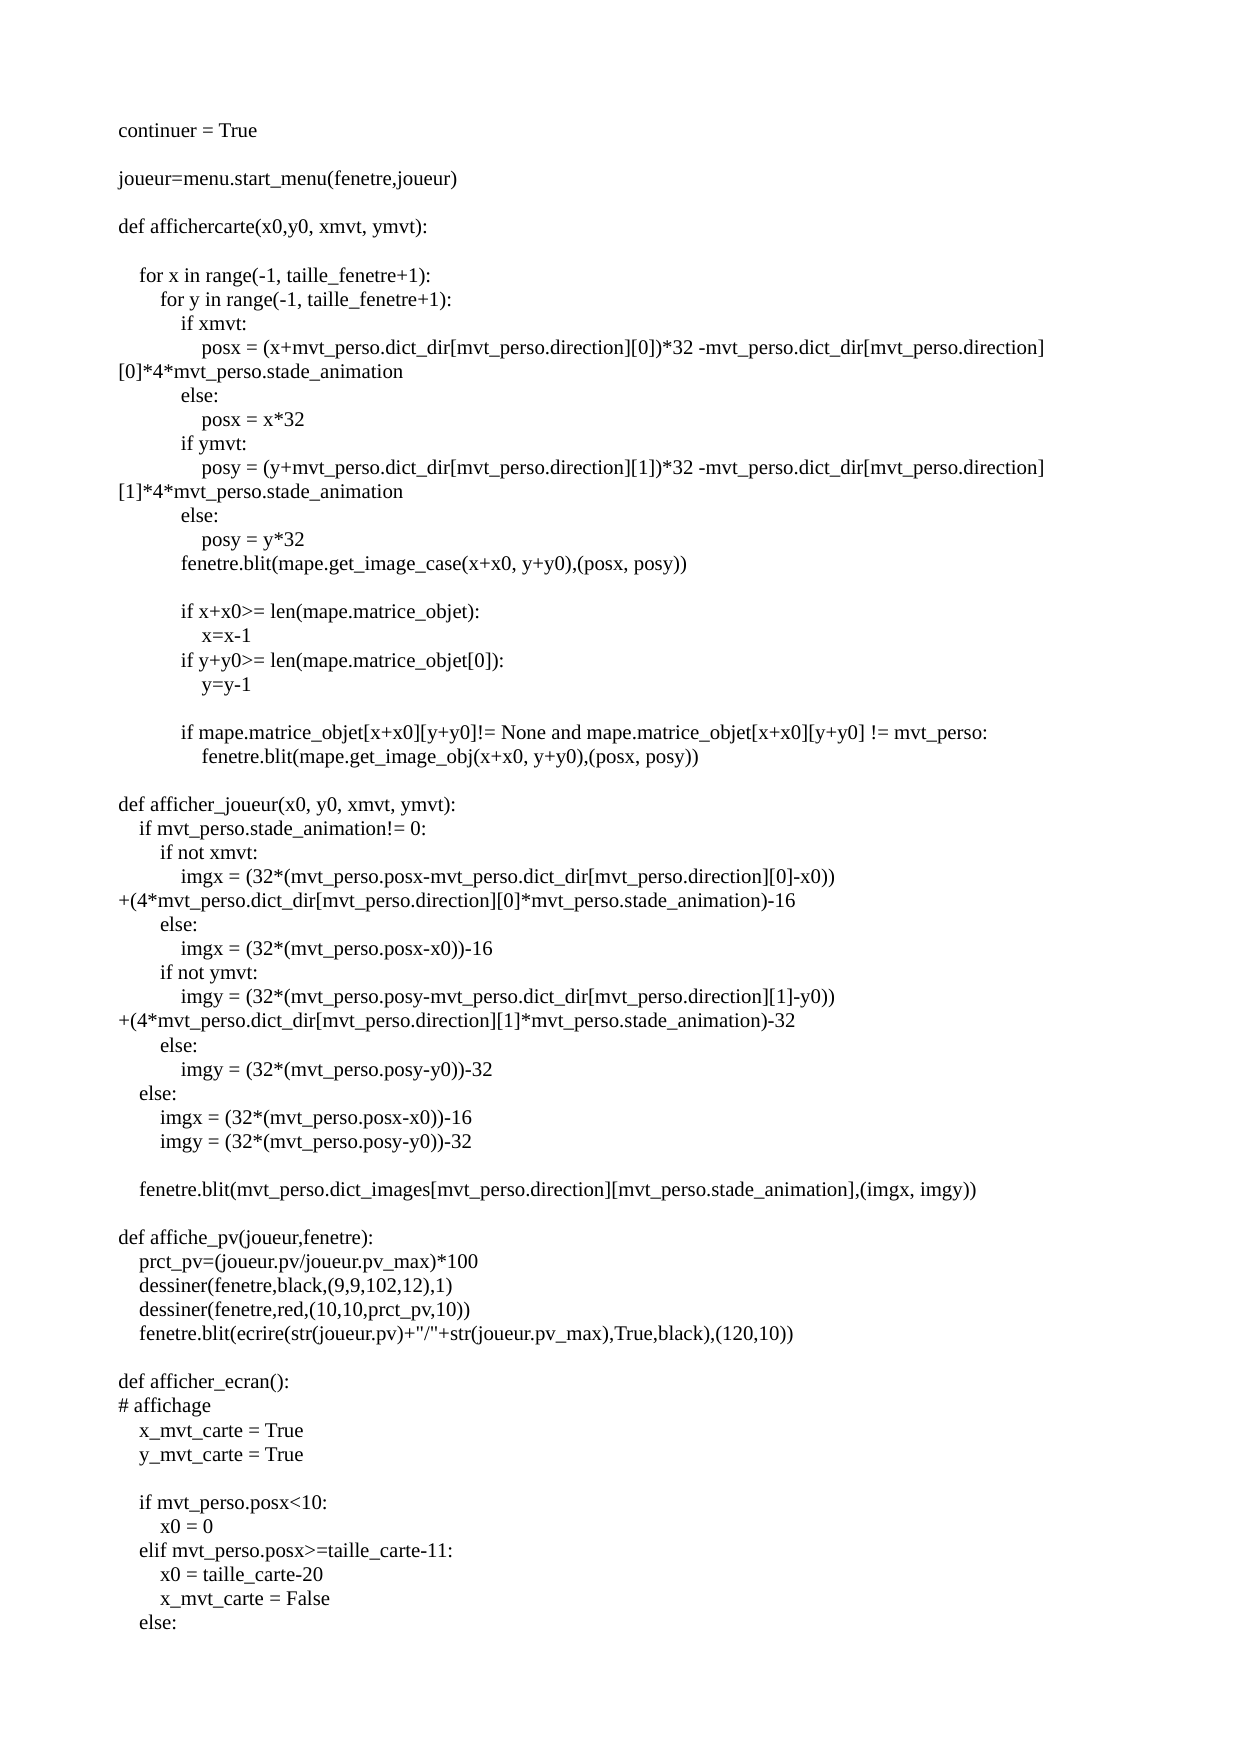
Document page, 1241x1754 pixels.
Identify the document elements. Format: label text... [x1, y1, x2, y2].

text joueur=menu.start_menu(fenetre,joueur) [118, 166, 1122, 190]
text # affichage [118, 1393, 1122, 1417]
text imgx = (32*(mvt_perso.posx-mvt_perso.dict_dir[mvt_perso.direction][0]-x0))+(4*mvt_perso.dict_dir[mvt_perso.direction][0]*mvt_perso.stade_animation)-16 [118, 864, 1122, 912]
text if mape.matrice_objet[x+x0][y+y0]!= None and mape.matrice_objet[x+x0][y+y0] != mvt_perso: [118, 720, 1122, 744]
text else: [118, 1610, 1122, 1634]
text prct_pv=(joueur.pv/joueur.pv_max)*100 [118, 1249, 1122, 1273]
text posx = (x+mvt_perso.dict_dir[mvt_perso.direction][0])*32 -mvt_perso.dict_dir[mvt_perso.direction][0]*4*mvt_perso.stade_animation [118, 335, 1122, 383]
text imgy = (32*(mvt_perso.posy-mvt_perso.dict_dir[mvt_perso.direction][1]-y0))+(4*mvt_perso.dict_dir[mvt_perso.direction][1]*mvt_perso.stade_animation)-32 [118, 984, 1122, 1032]
text x0 = 0 [118, 1514, 1122, 1538]
text if ymvt: [118, 431, 1122, 455]
text if y+y0>= len(mape.matrice_objet[0]): [118, 647, 1122, 672]
text else: [118, 912, 1122, 936]
text for x in range(-1, taille_fenetre+1): [118, 262, 1122, 287]
text y_mvt_carte = True [118, 1442, 1122, 1466]
text posx = x*32 [118, 407, 1122, 431]
text fenetre.blit(mape.get_image_obj(x+x0, y+y0),(posx, posy)) [118, 744, 1122, 768]
text for y in range(-1, taille_fenetre+1): [118, 287, 1122, 311]
text imgx = (32*(mvt_perso.posx-x0))-16 [118, 1105, 1122, 1129]
text imgx = (32*(mvt_perso.posx-x0))-16 [118, 936, 1122, 960]
text if not xmvt: [118, 840, 1122, 864]
text if mvt_perso.posx<10: [118, 1490, 1122, 1514]
text fenetre.blit(mape.get_image_case(x+x0, y+y0),(posx, posy)) [118, 551, 1122, 575]
text def affichercarte(x0,y0, xmvt, ymvt): [118, 214, 1122, 238]
text x0 = taille_carte-20 [118, 1562, 1122, 1586]
text x_mvt_carte = False [118, 1586, 1122, 1610]
text def afficher_ecran(): [118, 1369, 1122, 1393]
text if xmvt: [118, 311, 1122, 335]
text fenetre.blit(mvt_perso.dict_images[mvt_perso.direction][mvt_perso.stade_animation],(imgx, imgy)) [118, 1177, 1122, 1201]
text continuer = True [118, 118, 1122, 142]
text else: [118, 1081, 1122, 1105]
text else: [118, 383, 1122, 407]
text elif mvt_perso.posx>=taille_carte-11: [118, 1538, 1122, 1562]
text if not ymvt: [118, 960, 1122, 984]
text posy = y*32 [118, 527, 1122, 551]
text posy = (y+mvt_perso.dict_dir[mvt_perso.direction][1])*32 -mvt_perso.dict_dir[mvt_perso.direction][1]*4*mvt_perso.stade_animation [118, 455, 1122, 503]
text y=y-1 [118, 672, 1122, 696]
text imgy = (32*(mvt_perso.posy-y0))-32 [118, 1057, 1122, 1081]
text imgy = (32*(mvt_perso.posy-y0))-32 [118, 1129, 1122, 1153]
text fenetre.blit(ecrire(str(joueur.pv)+"/"+str(joueur.pv_max),True,black),(120,10)) [118, 1321, 1122, 1345]
text if x+x0>= len(mape.matrice_objet): [118, 599, 1122, 623]
text else: [118, 503, 1122, 527]
text x=x-1 [118, 623, 1122, 647]
text def afficher_joueur(x0, y0, xmvt, ymvt): [118, 792, 1122, 816]
text if mvt_perso.stade_animation!= 0: [118, 816, 1122, 840]
text dessiner(fenetre,red,(10,10,prct_pv,10)) [118, 1297, 1122, 1321]
text dessiner(fenetre,black,(9,9,102,12),1) [118, 1273, 1122, 1297]
text else: [118, 1032, 1122, 1057]
text def affiche_pv(joueur,fenetre): [118, 1225, 1122, 1249]
text x_mvt_carte = True [118, 1417, 1122, 1442]
